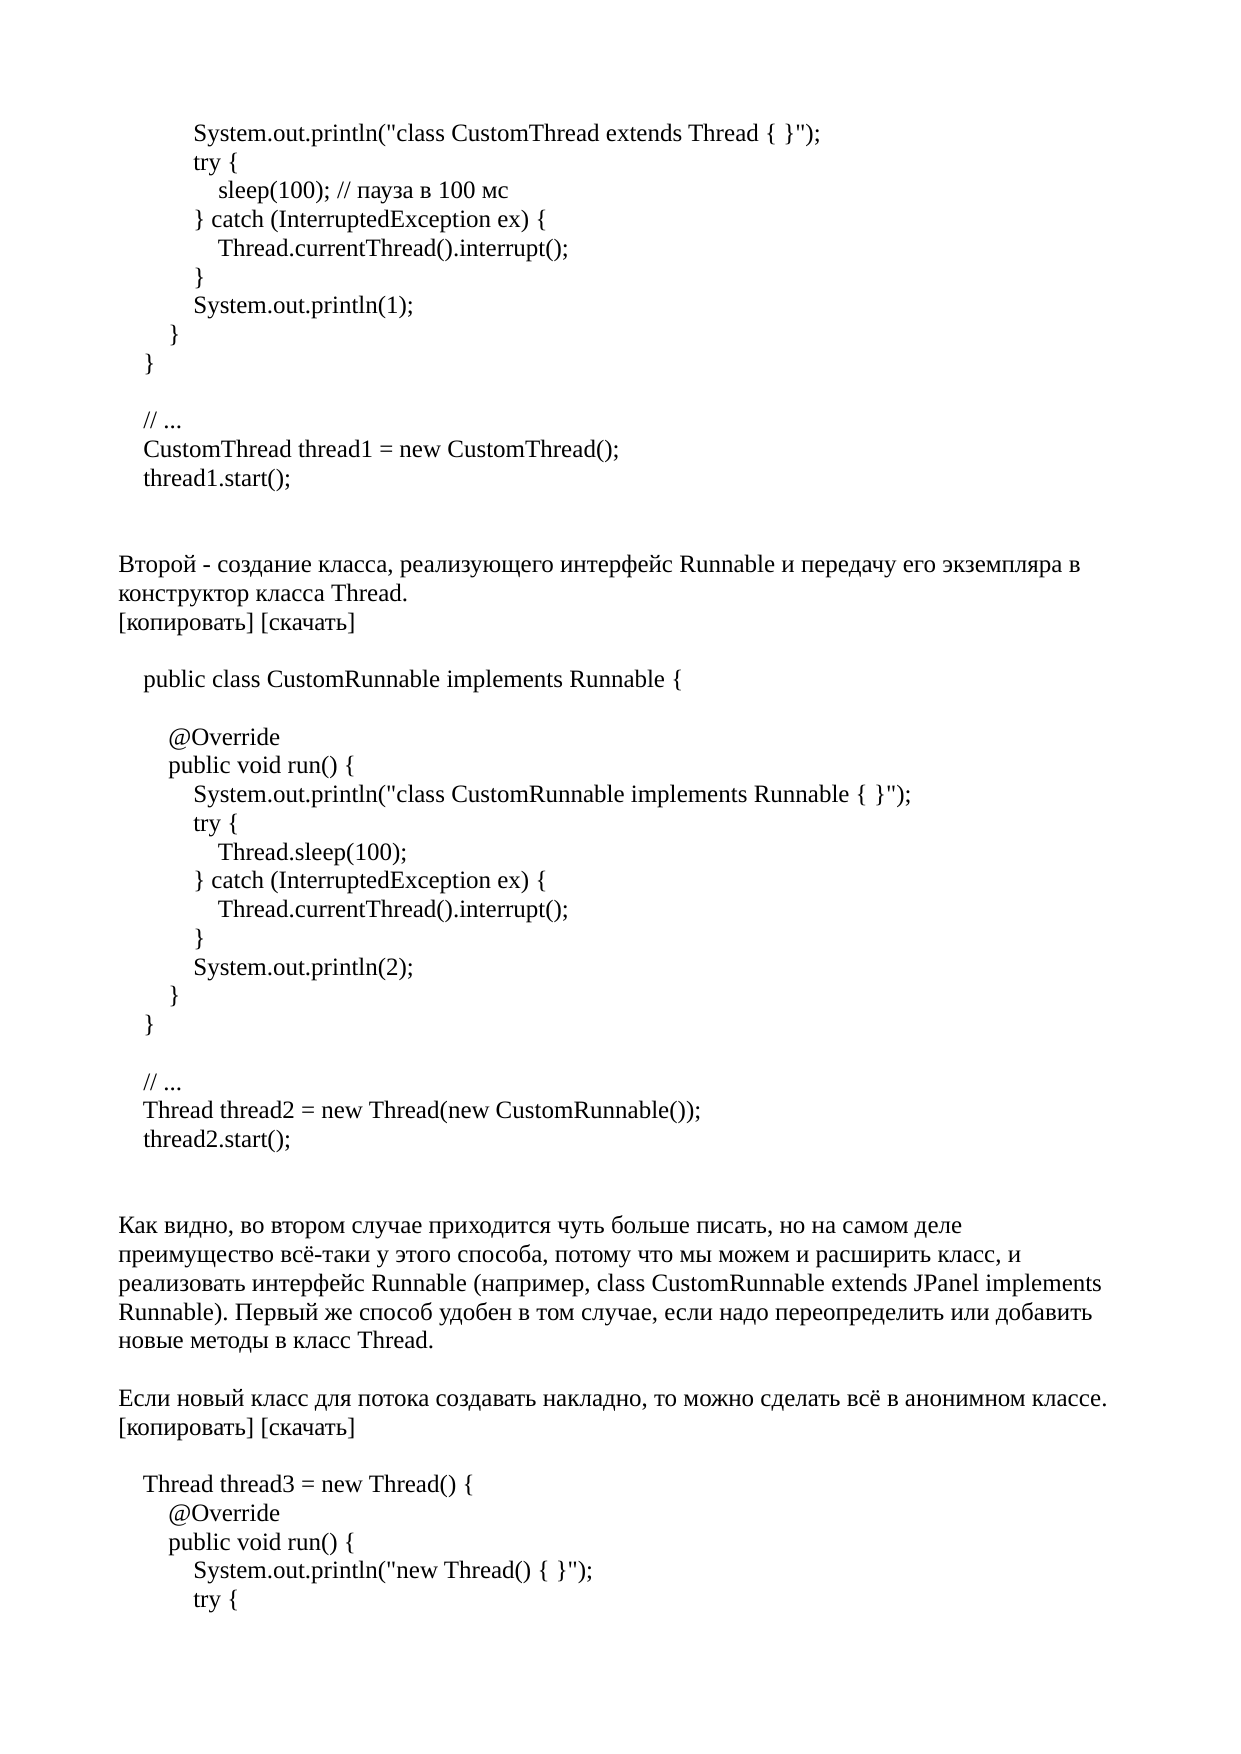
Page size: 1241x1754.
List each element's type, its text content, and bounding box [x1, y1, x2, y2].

text CustomThread thread1 = new CustomThread(); [118, 434, 1122, 463]
text try { [118, 147, 1122, 176]
text public class CustomRunnable implements Runnable { [118, 664, 1122, 693]
text sleep(100); // пауза в 100 мс [118, 176, 1122, 204]
text System.out.println(1); [118, 291, 1122, 319]
text public void run() { [118, 1527, 1122, 1556]
text Если новый класс для потока создавать накладно, то можно сделать всё в анонимном классе. [118, 1383, 1122, 1412]
text try { [118, 808, 1122, 837]
text } catch (InterruptedException ex) { [118, 866, 1122, 894]
text [копировать] [скачать] [118, 1412, 1122, 1441]
text Thread.sleep(100); [118, 837, 1122, 866]
text System.out.println("new Thread() { }"); [118, 1556, 1122, 1584]
text } [118, 1009, 1122, 1038]
text try { [118, 1584, 1122, 1613]
text Thread thread2 = new Thread(new CustomRunnable()); [118, 1096, 1122, 1124]
text System.out.println("class CustomRunnable implements Runnable { }"); [118, 779, 1122, 808]
text // ... [118, 1067, 1122, 1096]
text System.out.println("class CustomThread extends Thread { }"); [118, 118, 1122, 147]
text } catch (InterruptedException ex) { [118, 204, 1122, 233]
text Thread.currentThread().interrupt(); [118, 233, 1122, 262]
text thread1.start(); [118, 463, 1122, 492]
text @Override [118, 722, 1122, 751]
text System.out.println(2); [118, 952, 1122, 981]
text } [118, 348, 1122, 377]
text } [118, 319, 1122, 348]
text public void run() { [118, 751, 1122, 779]
text [копировать] [скачать] [118, 607, 1122, 636]
text } [118, 981, 1122, 1009]
text Как видно, во втором случае приходится чуть больше писать, но на самом деле преимущество всё-таки у этого способа, потому что мы можем и расширить класс, и реализовать интерфейс Runnable (например, class CustomRunnable extends JPanel implements Runnable). Первый же способ удобен в том случае, если надо переопределить или добавить новые методы в класс Thread. [118, 1211, 1122, 1354]
text Второй - создание класса, реализующего интерфейс Runnable и передачу его экземпляра в конструктор класса Thread. [118, 549, 1122, 607]
text Thread thread3 = new Thread() { [118, 1469, 1122, 1498]
text } [118, 262, 1122, 291]
text Thread.currentThread().interrupt(); [118, 894, 1122, 923]
text @Override [118, 1498, 1122, 1527]
text } [118, 923, 1122, 952]
text thread2.start(); [118, 1124, 1122, 1153]
text // ... [118, 406, 1122, 434]
